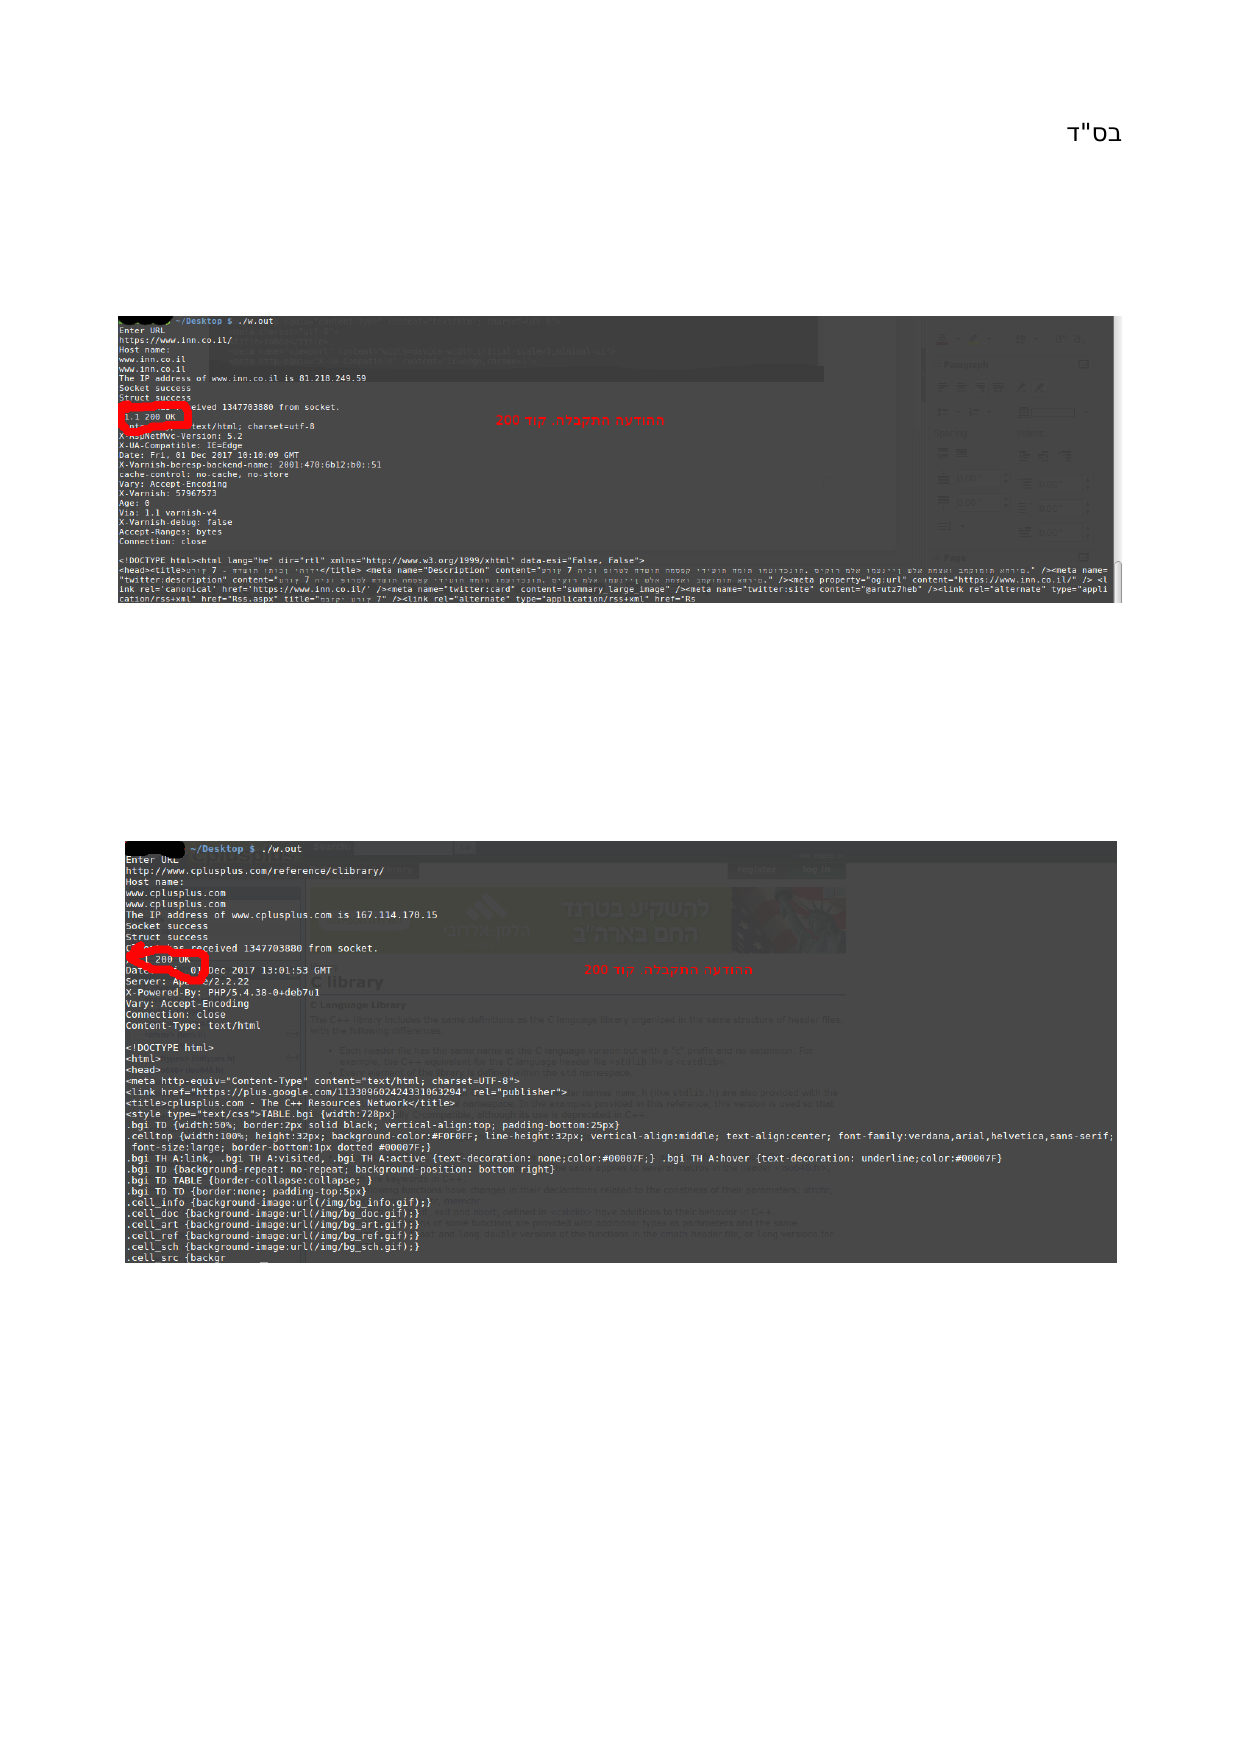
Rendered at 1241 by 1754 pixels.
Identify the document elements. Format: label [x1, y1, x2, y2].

picture [118, 770, 1123, 1335]
picture [118, 176, 1123, 742]
